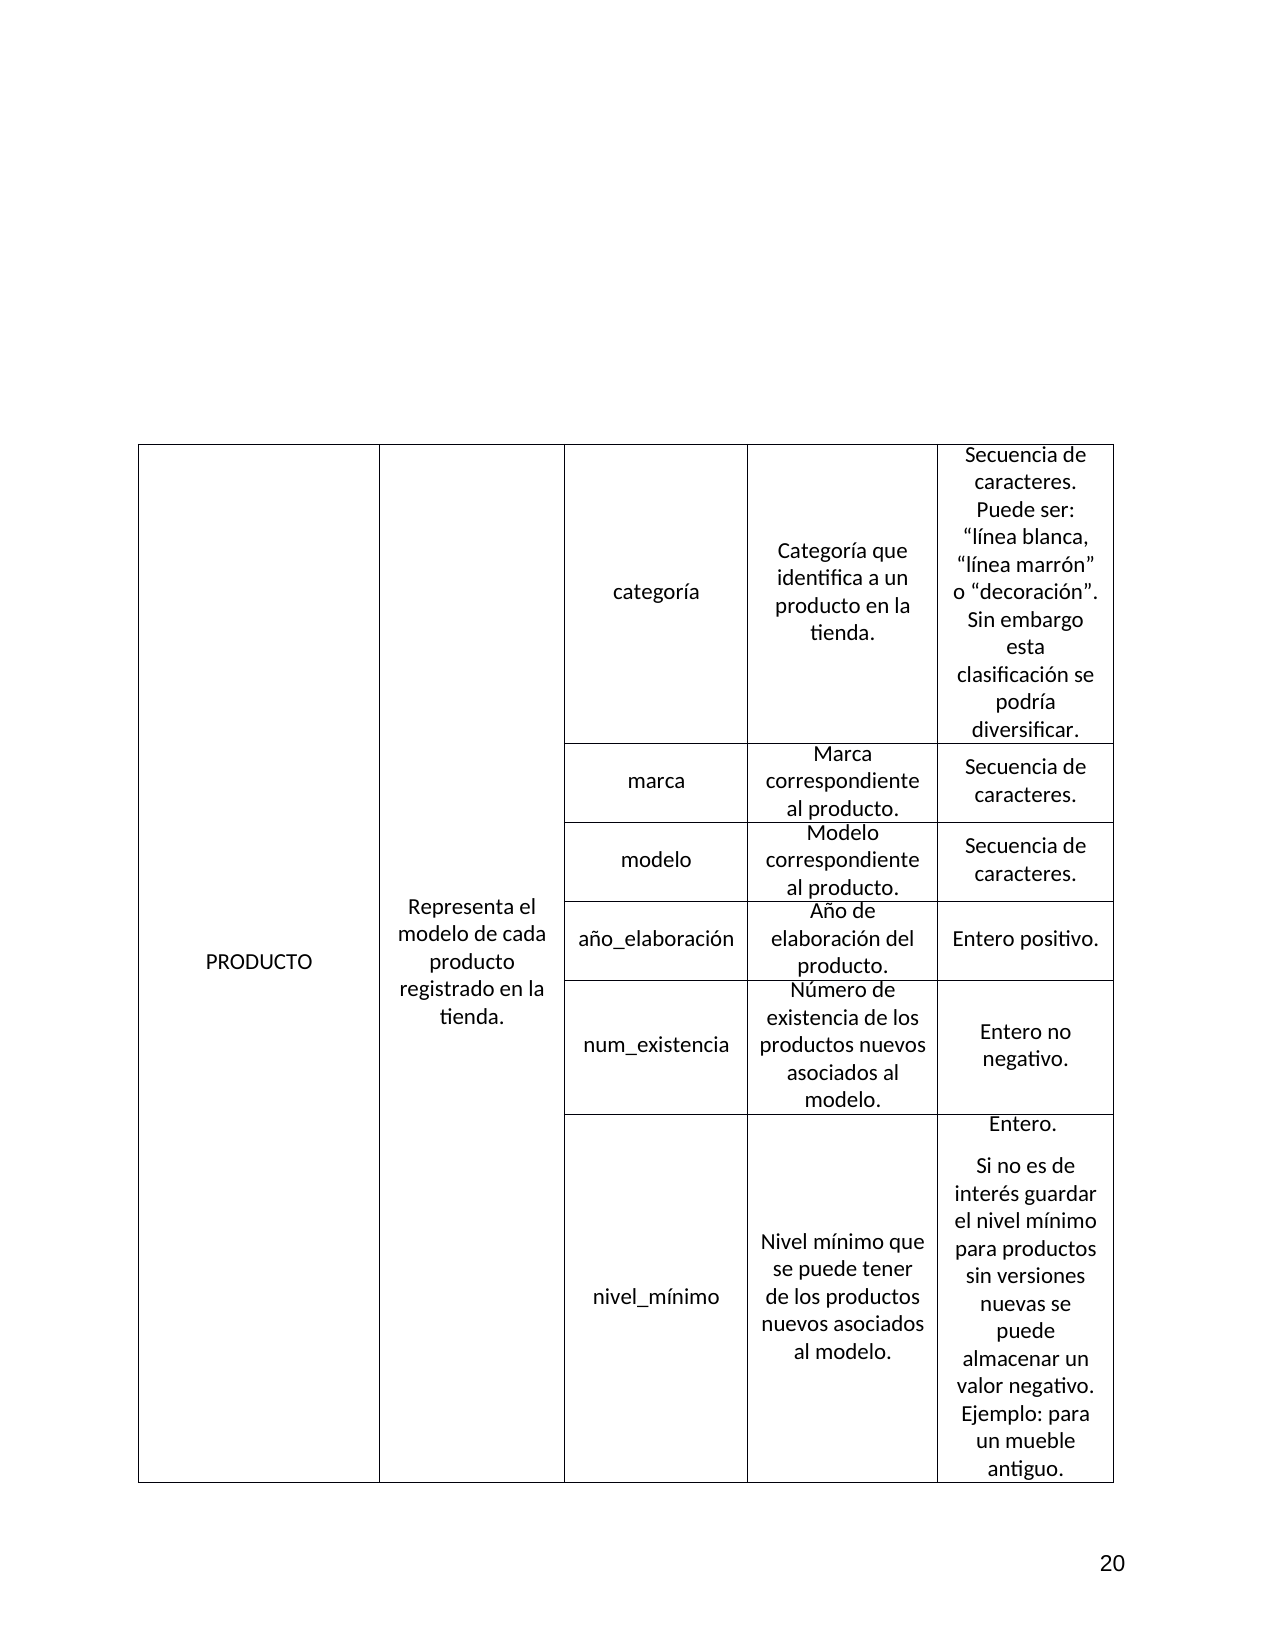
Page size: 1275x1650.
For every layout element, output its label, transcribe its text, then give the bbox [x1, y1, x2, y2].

table_cell Entero. Si no es de interés guardar el nivel mínimo para productos sin versiones nuevas se puede almacenar un valor negativo. Ejemplo: para un mueble antiguo. [938, 1115, 1113, 1482]
table_cell Número de existencia de los productos nuevos asociados al modelo. [748, 981, 937, 1113]
table_cell Entero positivo. [938, 902, 1113, 979]
table_header Categoría que identifica a un producto en la tienda. [748, 445, 937, 743]
table_cell modelo [565, 823, 747, 901]
table_header Representa el modelo de cada producto registrado en la tienda. [380, 445, 564, 1482]
table_cell Secuencia de caracteres. [938, 823, 1113, 901]
table_header categoría [565, 445, 747, 743]
table_cell Nivel mínimo que se puede tener de los productos nuevos asociados al modelo. [748, 1115, 937, 1482]
table_cell num_existencia [565, 981, 747, 1113]
table_cell Secuencia de caracteres. [938, 744, 1113, 822]
table_cell Marca correspondiente al producto. [748, 744, 937, 822]
table_cell año_elaboración [565, 902, 747, 979]
table_header Secuencia de caracteres. Puede ser: “línea blanca, “línea marrón” o “decoración”. Sin embargo esta clasificación se podría diversificar. [938, 445, 1113, 743]
table_cell Modelo correspondiente al producto. [748, 823, 937, 901]
table_cell marca [565, 744, 747, 822]
table_cell Año de elaboración del producto. [748, 902, 937, 979]
table_cell nivel_mínimo [565, 1115, 747, 1482]
table_cell Entero no negativo. [938, 981, 1113, 1113]
table_header PRODUCTO [139, 445, 379, 1482]
